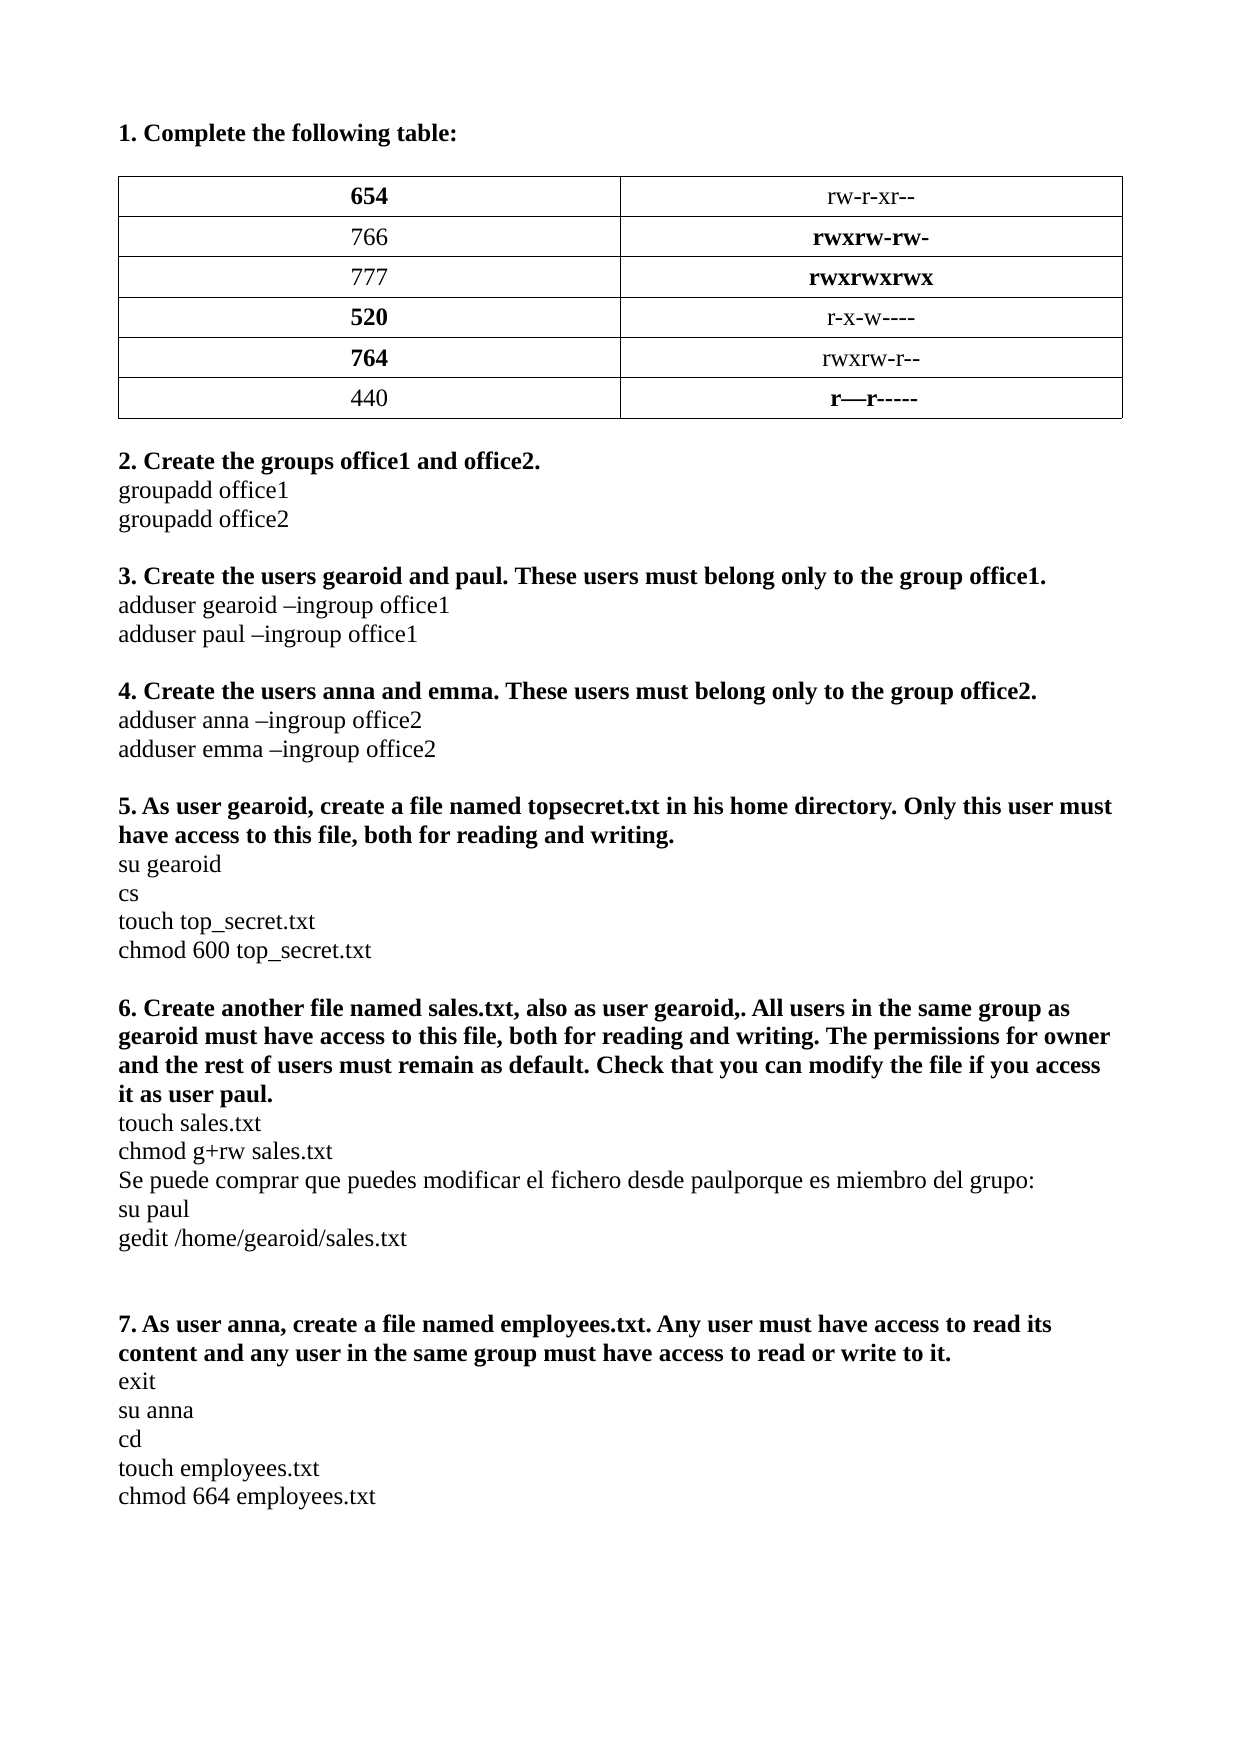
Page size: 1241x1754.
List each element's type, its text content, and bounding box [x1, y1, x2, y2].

table_cell 766 [119, 217, 620, 256]
text adduser paul –ingroup office1 [118, 619, 1122, 648]
table_cell 777 [119, 257, 620, 297]
text 2. Create the groups office1 and office2. [118, 446, 1122, 475]
text su gearoid [118, 849, 1122, 878]
table_cell 764 [119, 338, 620, 377]
text 1. Complete the following table: [118, 118, 1122, 147]
text adduser gearoid –ingroup office1 [118, 590, 1122, 619]
text 7. As user anna, create a file named employees.txt. Any user must have access to read its content and any user in the same group must have access to read or write to it. [118, 1309, 1122, 1366]
table_cell rwxrw-r-- [621, 338, 1122, 377]
table_header rw-r-xr-- [621, 177, 1122, 216]
table_header 654 [119, 177, 620, 216]
text chmod 664 employees.txt [118, 1481, 1122, 1510]
text touch sales.txt [118, 1108, 1122, 1136]
table_cell r-x-w---- [621, 298, 1122, 337]
text groupadd office1 [118, 475, 1122, 504]
text chmod 600 top_secret.txt [118, 935, 1122, 964]
text 4. Create the users anna and emma. These users must belong only to the group office2. [118, 676, 1122, 705]
text cs [118, 878, 1122, 906]
text exit [118, 1366, 1122, 1395]
text gedit /home/gearoid/sales.txt [118, 1223, 1122, 1251]
text adduser anna –ingroup office2 [118, 705, 1122, 734]
text adduser emma –ingroup office2 [118, 734, 1122, 763]
text cd [118, 1424, 1122, 1453]
text su anna [118, 1395, 1122, 1424]
table_cell 440 [119, 378, 620, 417]
text 3. Create the users gearoid and paul. These users must belong only to the group office1. [118, 561, 1122, 590]
text touch top_secret.txt [118, 906, 1122, 935]
text Se puede comprar que puedes modificar el fichero desde paulporque es miembro del grupo: [118, 1165, 1122, 1194]
text su paul [118, 1194, 1122, 1223]
table_cell r—r----- [621, 378, 1122, 417]
text touch employees.txt [118, 1453, 1122, 1481]
text 5. As user gearoid, create a file named topsecret.txt in his home directory. Only this user must have access to this file, both for reading and writing. [118, 791, 1122, 849]
table_cell 520 [119, 298, 620, 337]
text 6. Create another file named sales.txt, also as user gearoid,. All users in the same group as gearoid must have access to this file, both for reading and writing. The permissions for owner and the rest of users must remain as default. Check that you can modify the file if you access it as user paul. [118, 993, 1122, 1108]
text groupadd office2 [118, 504, 1122, 533]
text chmod g+rw sales.txt [118, 1136, 1122, 1165]
table_cell rwxrwxrwx [621, 257, 1122, 297]
table_cell rwxrw-rw- [621, 217, 1122, 256]
